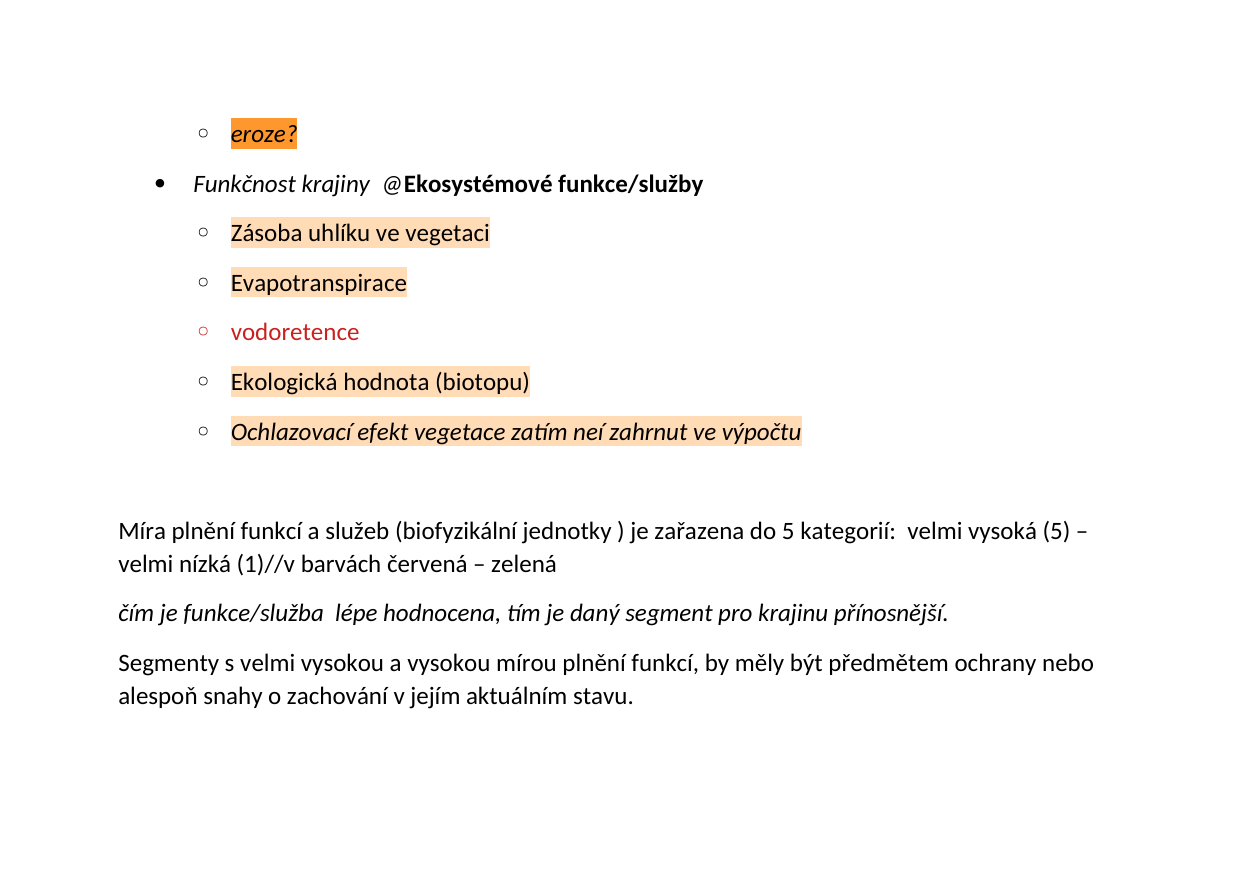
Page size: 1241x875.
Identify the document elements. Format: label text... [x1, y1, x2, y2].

list Funkčnost krajiny @Ekosystémové funkce/služby [156, 168, 1122, 198]
text čím je funkce/služba lépe hodnocena, tím je daný segment pro krajinu přínosnější. [118, 597, 1122, 628]
text Segmenty s velmi vysokou a vysokou mírou plnění funkcí, by měly být předmětem ochrany nebo alespoň snahy o zachování v jejím aktuálním stavu. [118, 647, 1122, 710]
text Míra plnění funkcí a služeb (biofyzikální jednotky ) je zařazena do 5 kategorií: velmi vysoká (5) – velmi nízká (1)//v barvách červená – zelená [118, 515, 1122, 578]
list Ochlazovací efekt vegetace zatím neí zahrnut ve výpočtu [193, 416, 1122, 446]
list eroze? [193, 118, 1122, 149]
list vodoretence [193, 316, 1122, 347]
list Ekologická hodnota (biotopu) [193, 366, 1122, 397]
list Evapotranspirace [193, 267, 1122, 297]
list Zásoba uhlíku ve vegetaci [193, 217, 1122, 248]
